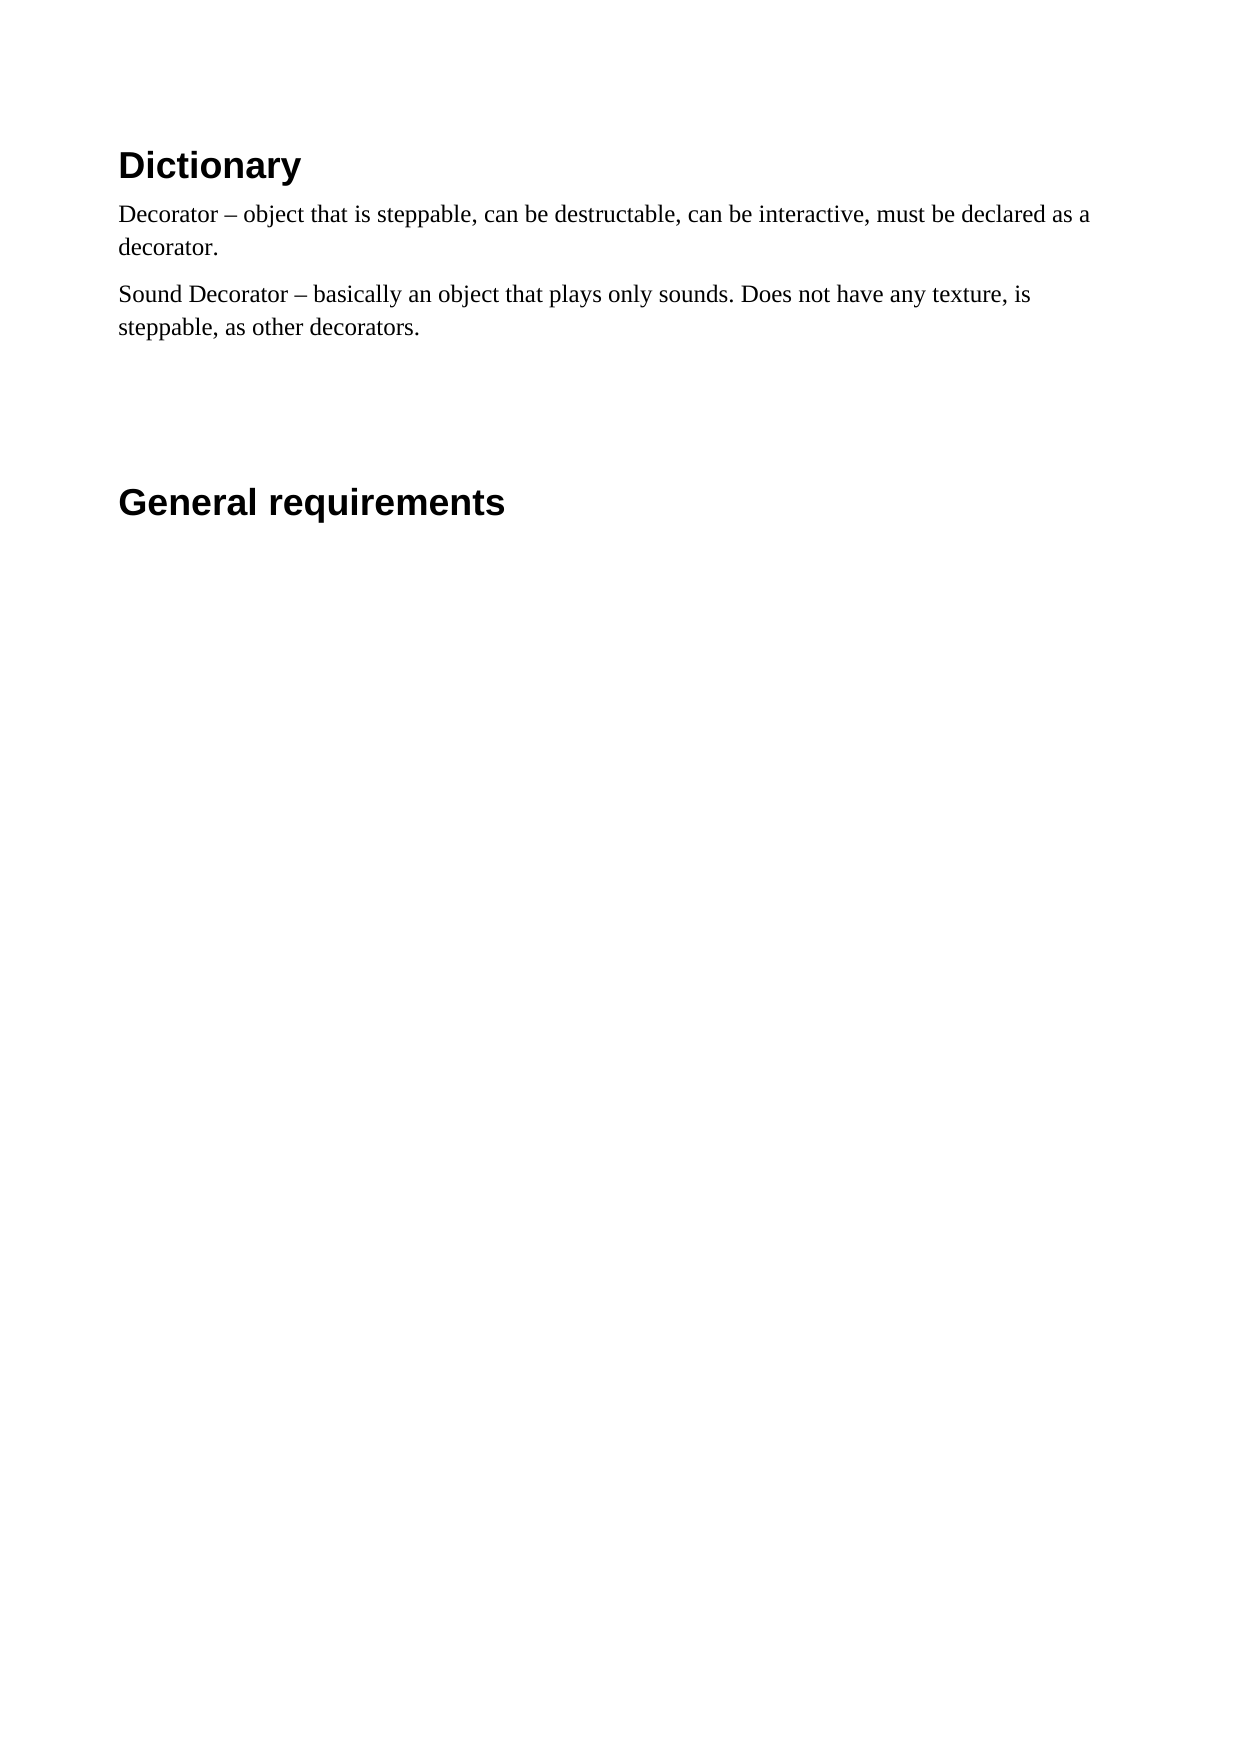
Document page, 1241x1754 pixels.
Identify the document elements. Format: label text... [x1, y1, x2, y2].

text Sound Decorator – basically an object that plays only sounds. Does not have any texture, is steppable, as other decorators. [118, 279, 1122, 341]
subtitle General requirements [118, 480, 1122, 523]
subtitle Dictionary [118, 143, 1122, 186]
text Decorator – object that is steppable, can be destructable, can be interactive, must be declared as a decorator. [118, 199, 1122, 261]
